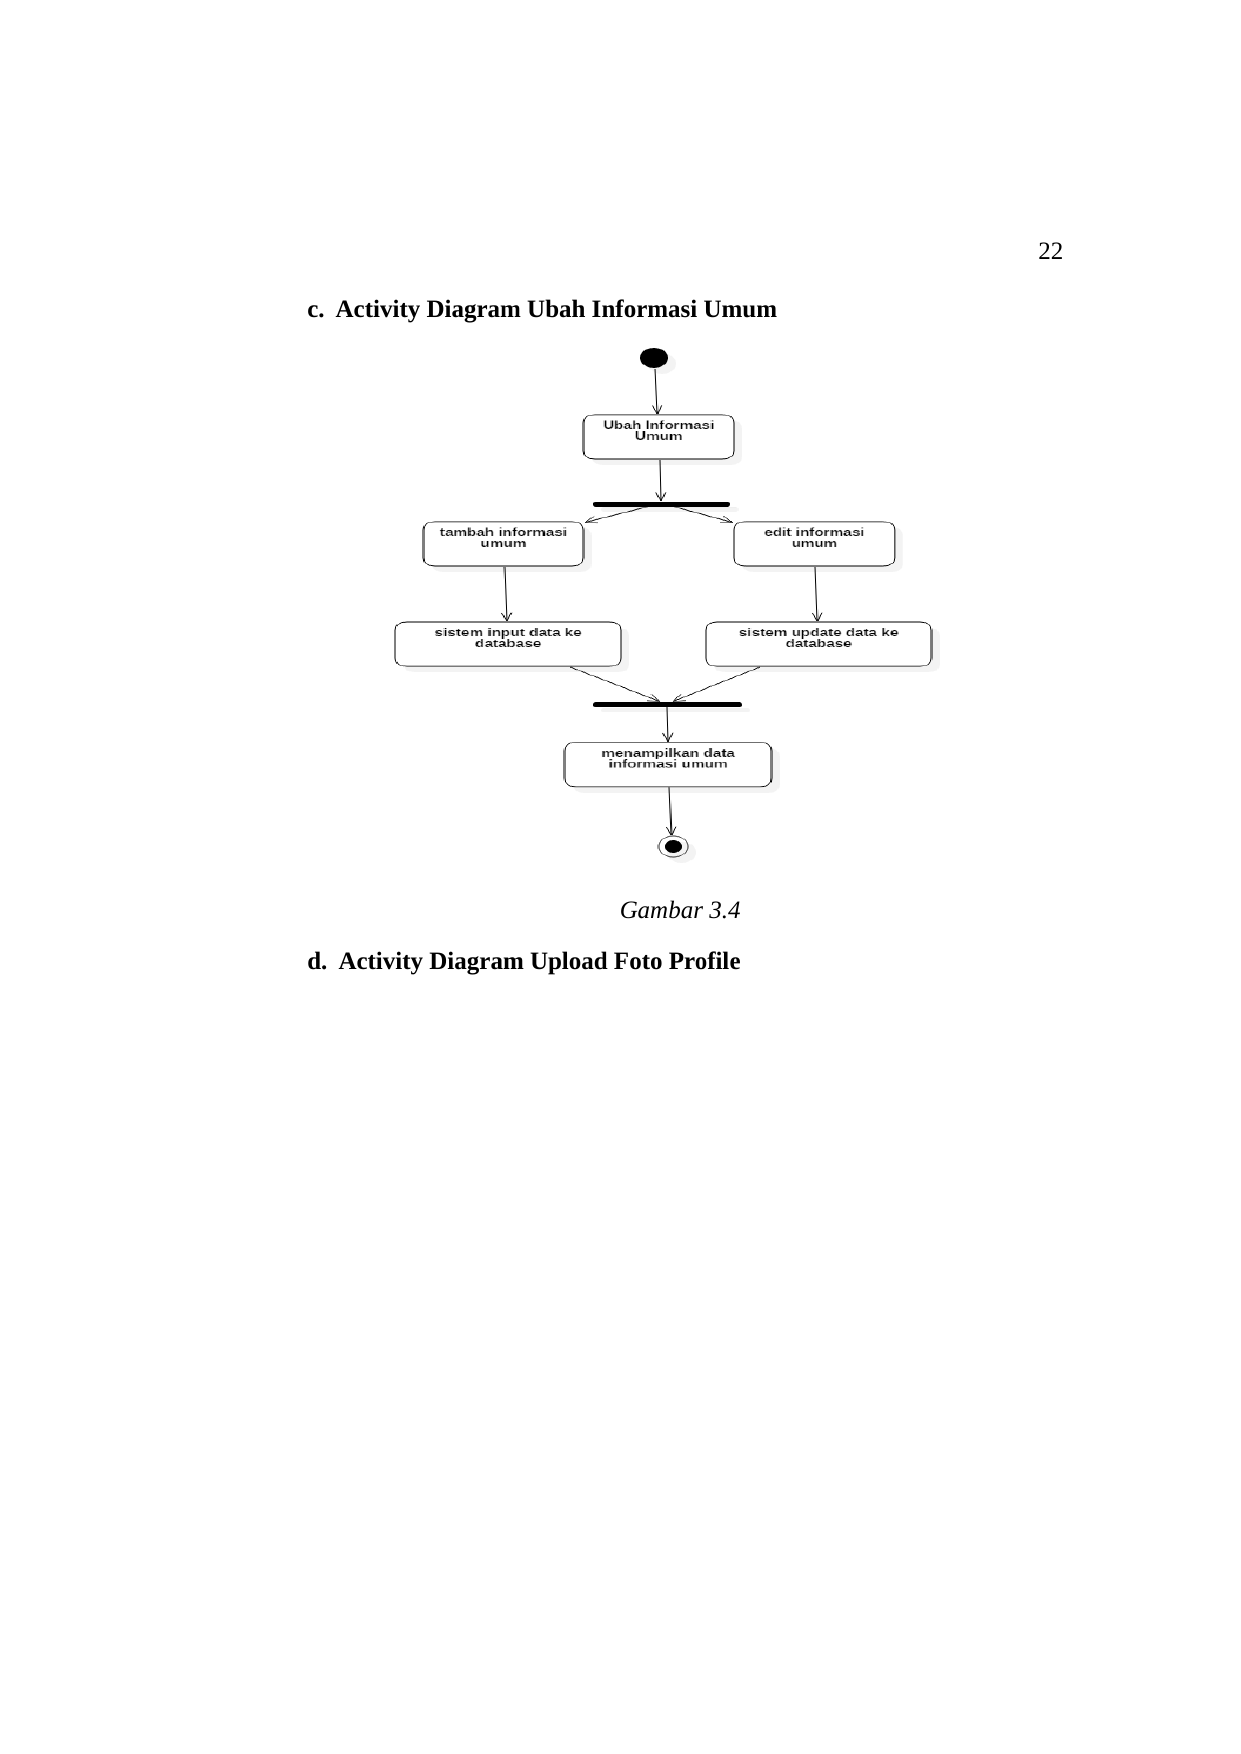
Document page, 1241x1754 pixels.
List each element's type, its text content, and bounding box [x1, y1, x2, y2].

text c. Activity Diagram Ubah Informasi Umum [307, 294, 1063, 323]
text Gambar 3.4 [384, 890, 978, 924]
picture [384, 339, 978, 890]
text d. Activity Diagram Upload Foto Profile [307, 381, 1063, 975]
